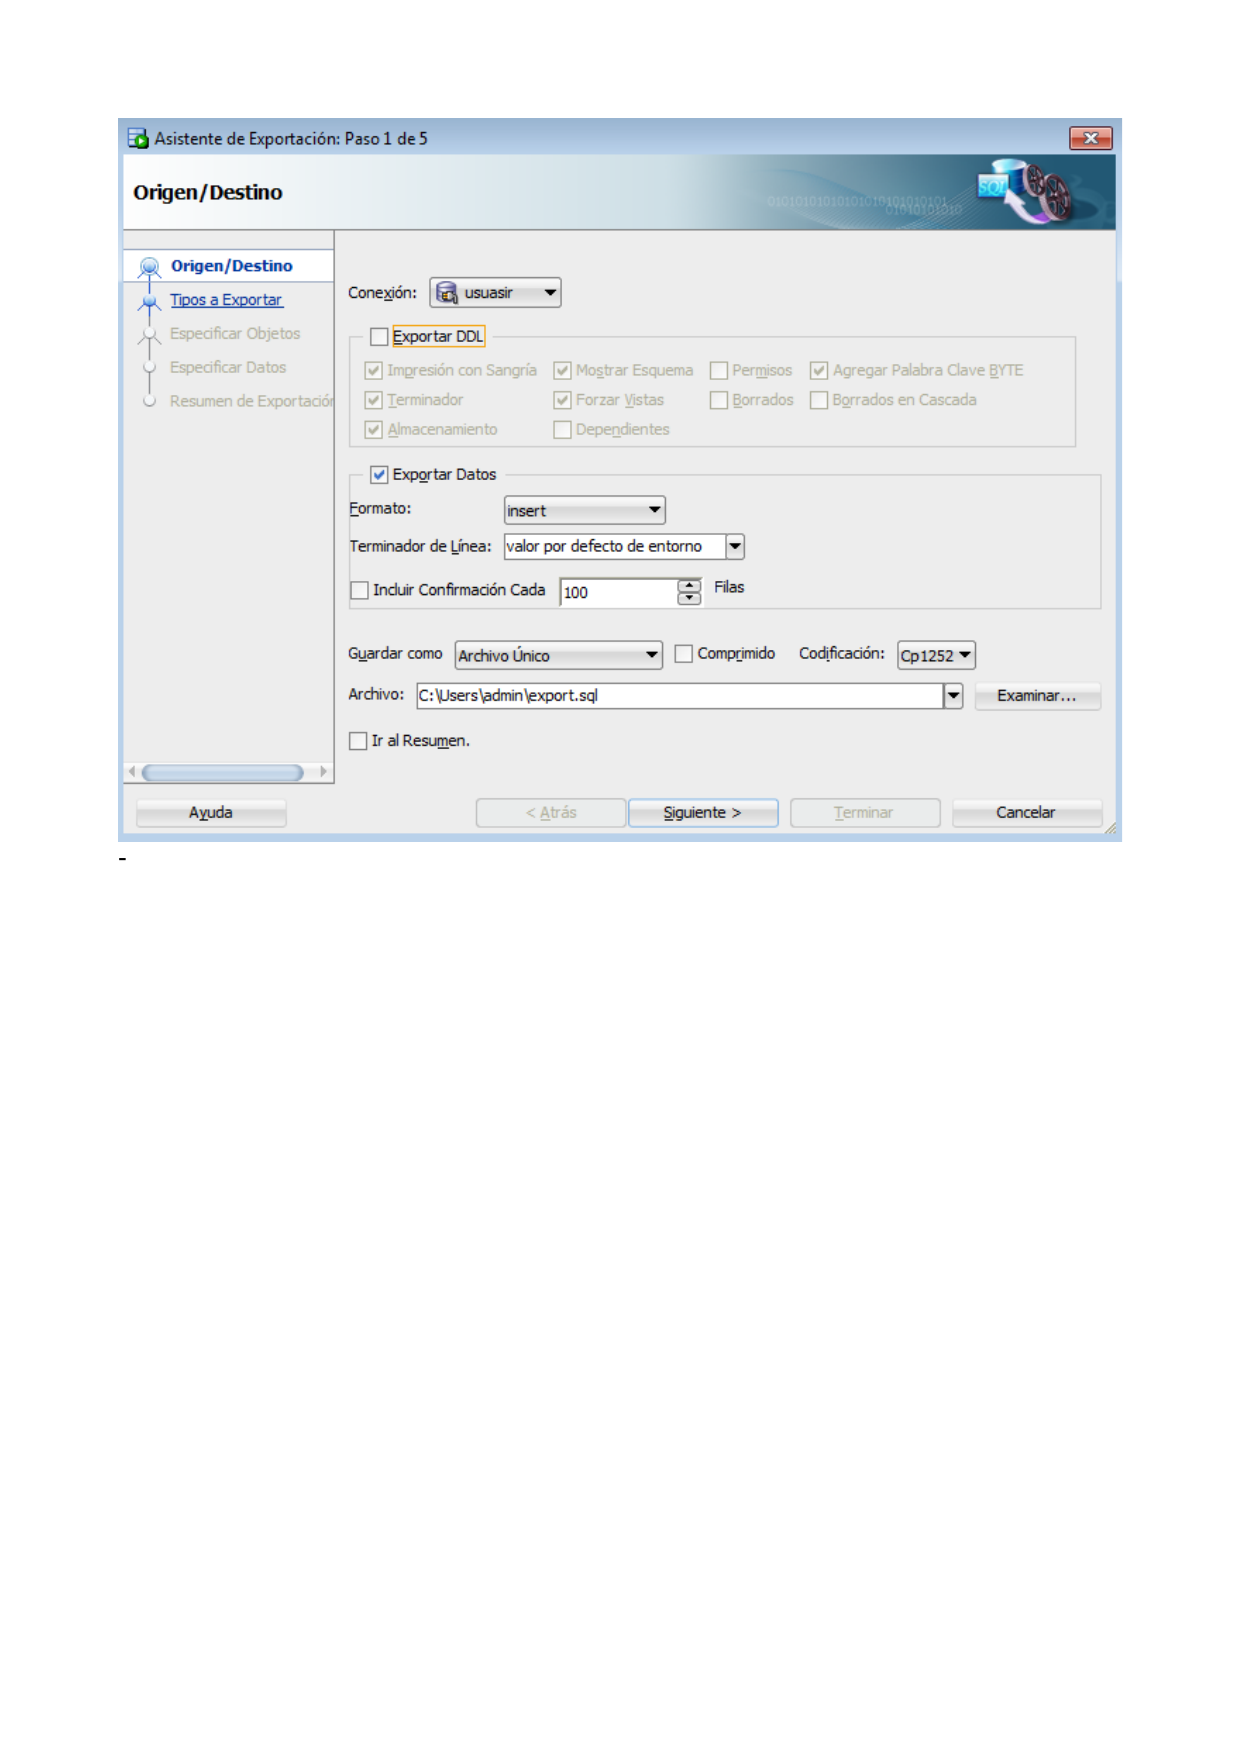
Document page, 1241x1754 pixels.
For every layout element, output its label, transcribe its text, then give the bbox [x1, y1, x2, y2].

text - [118, 842, 1122, 871]
picture [118, 118, 1123, 842]
